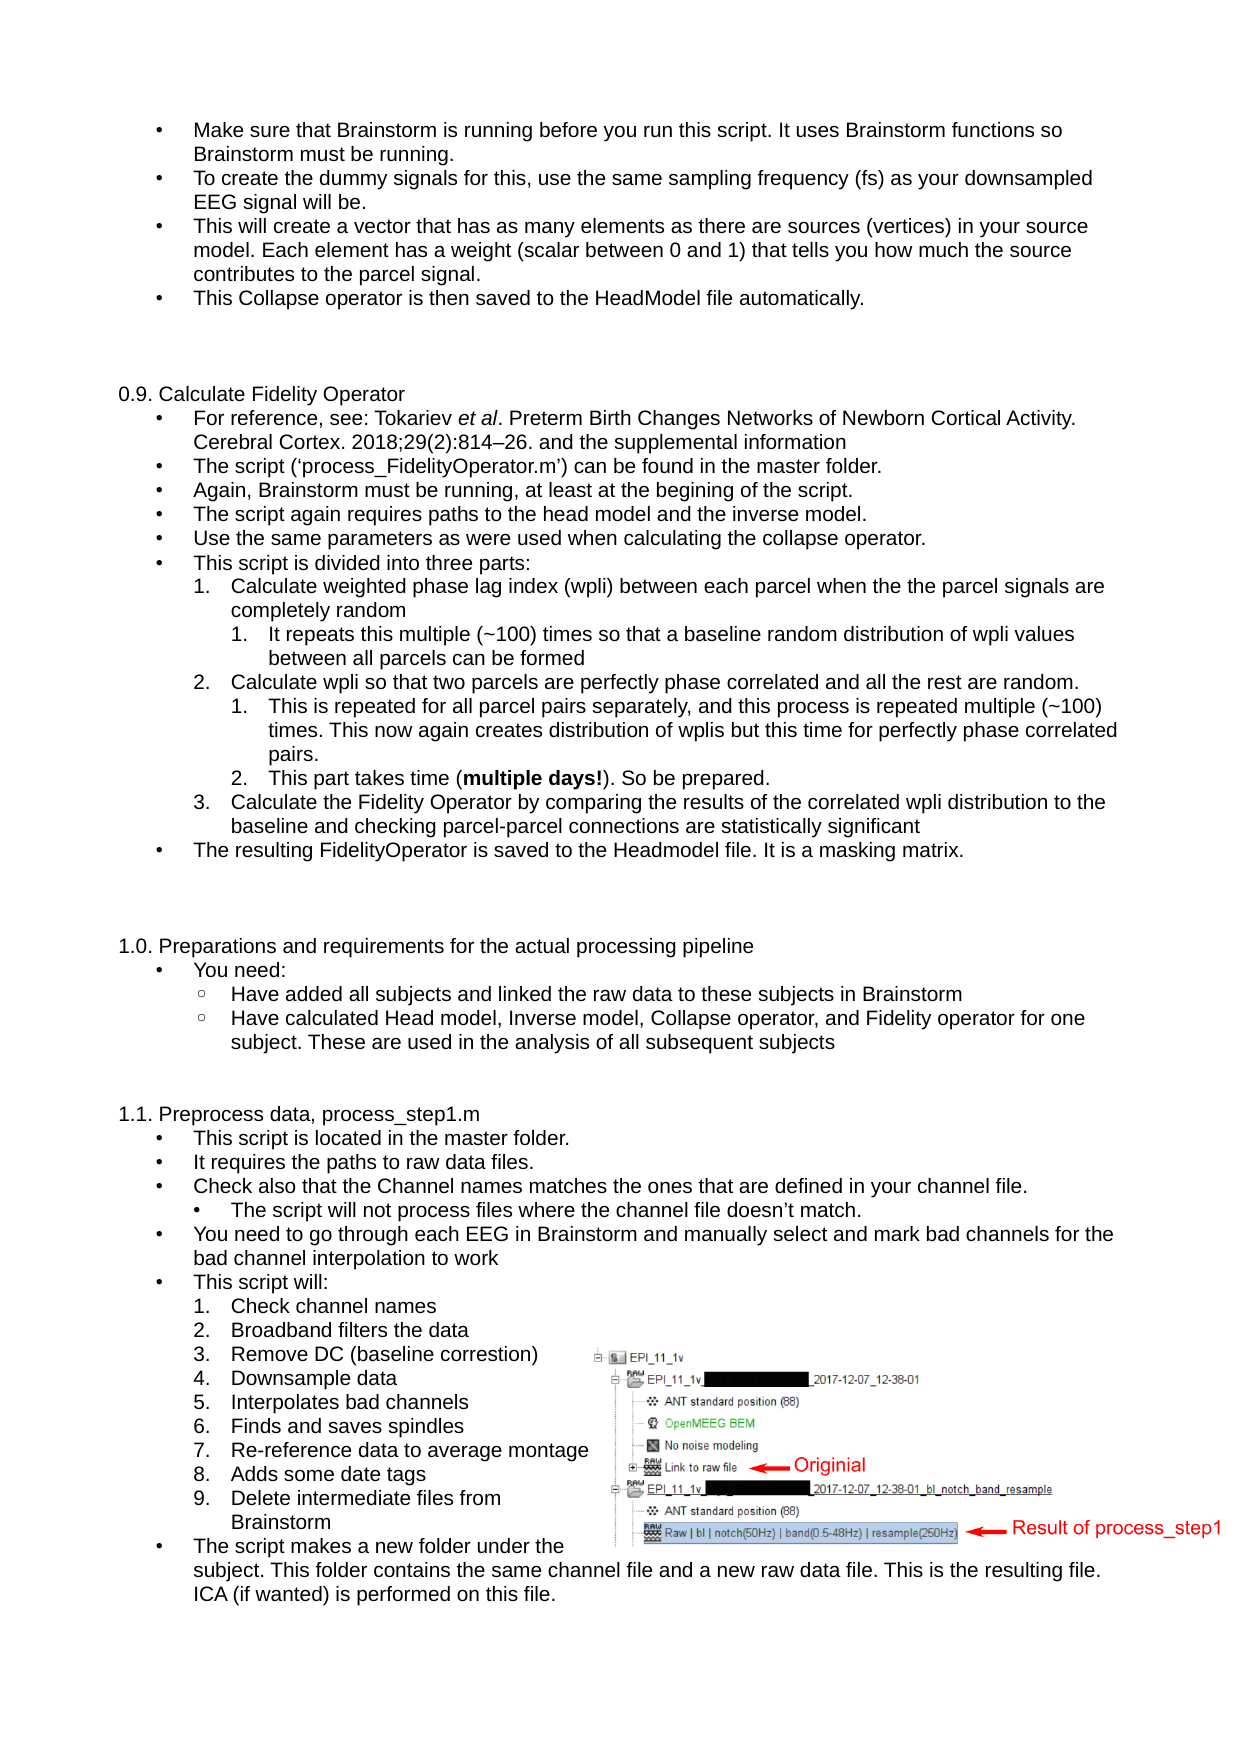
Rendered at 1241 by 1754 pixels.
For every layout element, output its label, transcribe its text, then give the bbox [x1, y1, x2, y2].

list Re-reference data to average montage [193, 1438, 590, 1462]
list The script again requires paths to the head model and the inverse model. [156, 502, 1122, 526]
text 0.9. Calculate Fidelity Operator [118, 382, 1122, 406]
list You need: [156, 958, 1122, 982]
list This will create a vector that has as many elements as there are sources (vertices) in your source model. Each element has a weight (scalar between 0 and 1) that tells you how much the source contributes to the parcel signal. [156, 214, 1122, 286]
list This script is located in the master folder. [156, 1126, 1122, 1150]
list This script is divided into three parts: [156, 550, 1122, 574]
list Remove DC (baseline correstion) [193, 1342, 1122, 1366]
list Broadband filters the data [193, 1318, 1122, 1342]
list Use the same parameters as were used when calculating the collapse operator. [156, 526, 1122, 550]
list Calculate the Fidelity Operator by comparing the results of the correlated wpli distribution to the baseline and checking parcel-parcel connections are statistically significant [193, 790, 1122, 838]
list The script will not process files where the channel file doesn’t match. [193, 1198, 1122, 1222]
list To create the dummy signals for this, use the same sampling frequency (fs) as your downsampled EEG signal will be. [156, 166, 1122, 214]
list Interpolates bad channels [193, 1390, 590, 1414]
list Have calculated Head model, Inverse model, Collapse operator, and Fidelity operator for one subject. These are used in the analysis of all subsequent subjects [193, 1006, 1122, 1054]
list It repeats this multiple (~100) times so that a baseline random distribution of wpli values between all parcels can be formed [231, 622, 1122, 670]
list Have added all subjects and linked the raw data to these subjects in Brainstorm [193, 982, 1122, 1006]
list This script will: [156, 1270, 1122, 1294]
list You need to go through each EEG in Brainstorm and manually select and mark bad channels for the bad channel interpolation to work [156, 1222, 1122, 1270]
list Adds some date tags [193, 1462, 590, 1486]
list The script makes a new folder under the subject. This folder contains the same channel file and a new raw data file. This is the resulting file. ICA (if wanted) is performed on this file. [156, 1534, 1122, 1606]
list Calculate weighted phase lag index (wpli) between each parcel when the the parcel signals are completely random [193, 574, 1122, 622]
list Make sure that Brainstorm is running before you run this script. It uses Brainstorm functions so Brainstorm must be running. [156, 118, 1122, 166]
list Finds and saves spindles [193, 1414, 590, 1438]
list Calculate wpli so that two parcels are perfectly phase correlated and all the rest are random. [193, 670, 1122, 694]
list This part takes time (multiple days!). So be prepared. [231, 766, 1122, 790]
list The resulting FidelityOperator is saved to the Headmodel file. It is a masking matrix. [156, 838, 1122, 862]
text 1.1. Preprocess data, process_step1.m [118, 1102, 1122, 1126]
list This is repeated for all parcel pairs separately, and this process is repeated multiple (~100) times. This now again creates distribution of wplis but this time for perfectly phase correlated pairs. [231, 694, 1122, 766]
list It requires the paths to raw data files. [156, 1150, 1122, 1174]
list Check channel names [193, 1294, 1122, 1318]
list Again, Brainstorm must be running, at least at the begining of the script. [156, 478, 1122, 502]
list For reference, see: Tokariev et al. Preterm Birth Changes Networks of Newborn Cortical Activity. Cerebral Cortex. 2018;29(2):814–26. and the supplemental information [156, 406, 1122, 454]
list The script (‘process_FidelityOperator.m’) can be found in the master folder. [156, 454, 1122, 478]
list Check also that the Channel names matches the ones that are defined in your channel file. [156, 1174, 1122, 1198]
list Downsample data [193, 1366, 590, 1390]
text 1.0. Preparations and requirements for the actual processing pipeline [118, 934, 1122, 958]
list This Collapse operator is then saved to the HeadModel file automatically. [156, 286, 1122, 310]
list Delete intermediate files from Brainstorm [193, 1486, 590, 1534]
picture [590, 1343, 1230, 1547]
